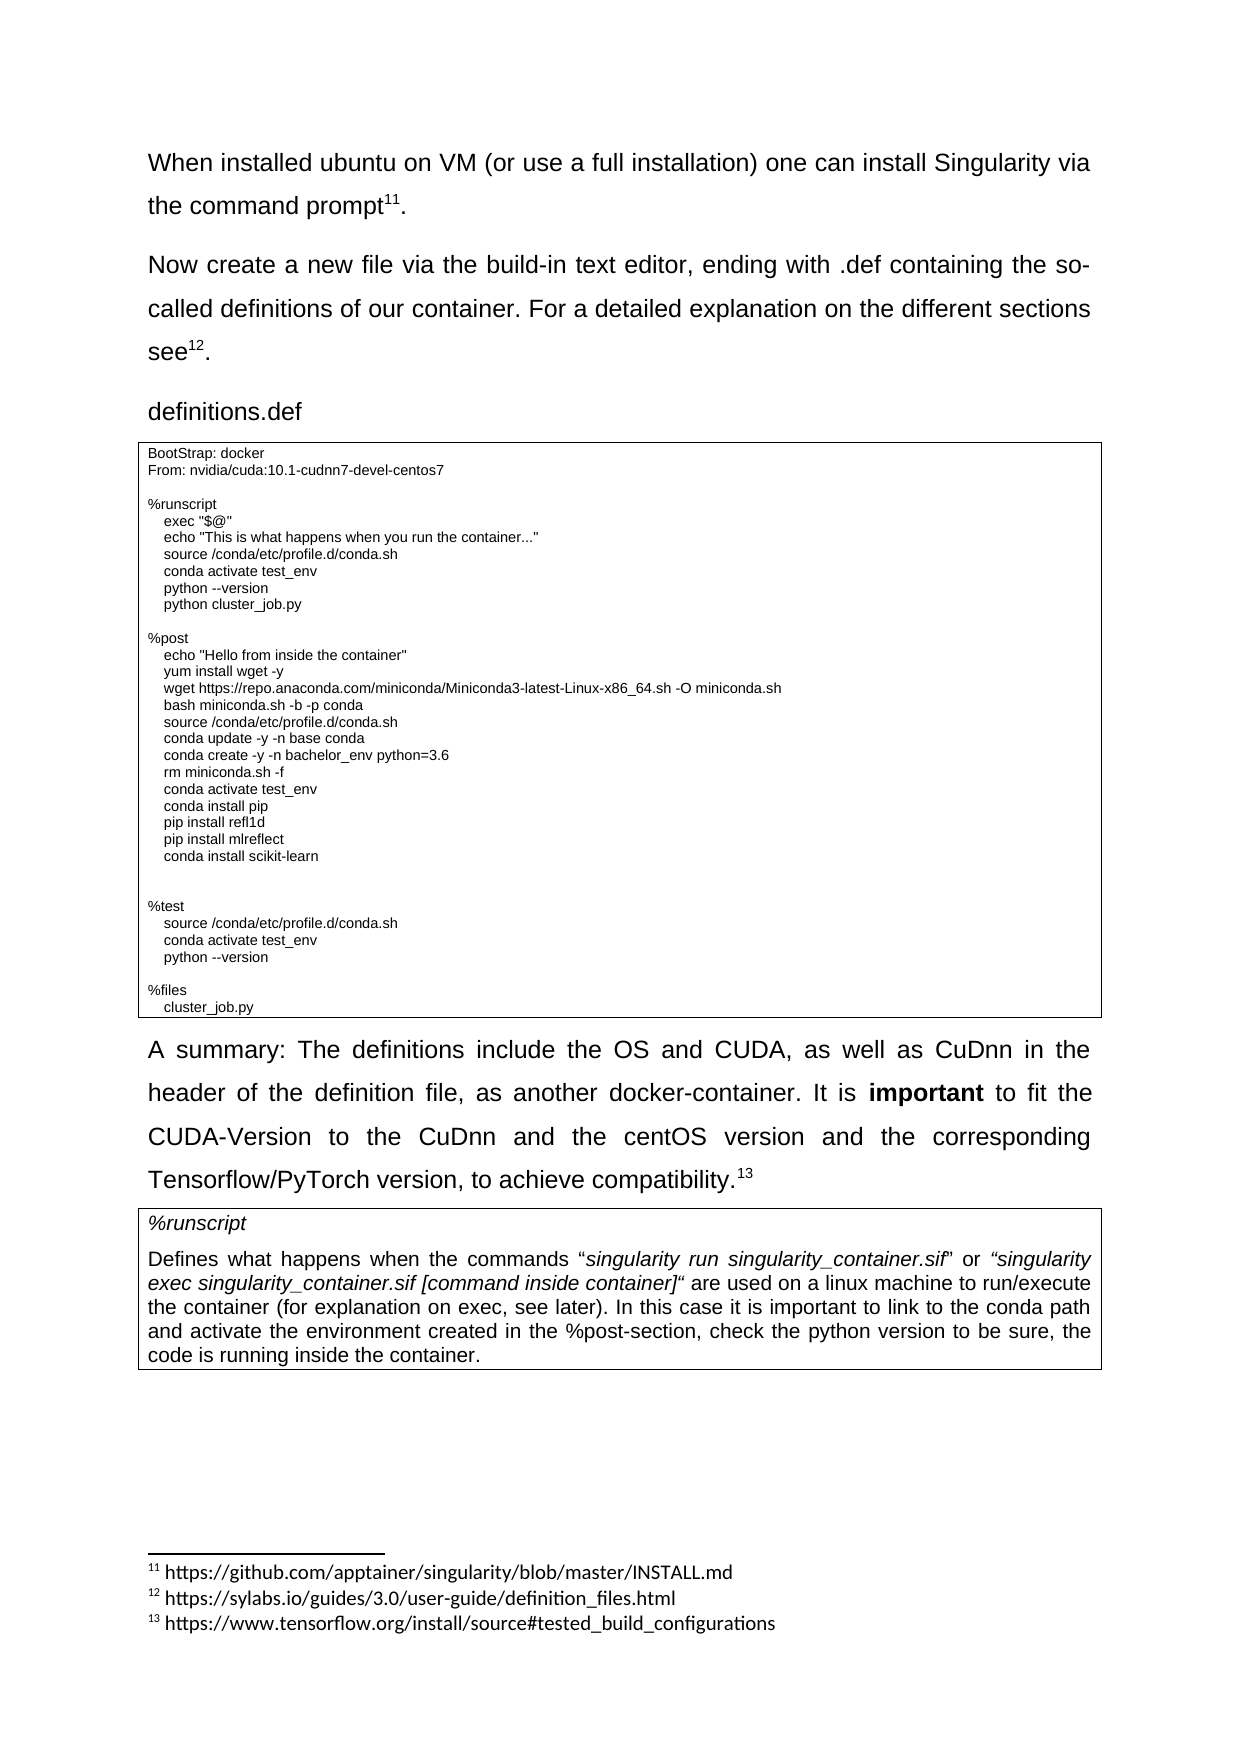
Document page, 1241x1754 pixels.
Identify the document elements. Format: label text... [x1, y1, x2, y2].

text %files [148, 982, 1093, 995]
text conda create -y -n bachelor_env python=3.6 [148, 747, 1093, 764]
text conda activate test_env [148, 781, 1093, 797]
text Now create a new file via the build-in text editor, ending with .def containing the so-called definitions of our container. For a detailed explanation on the different sections see. [148, 251, 1093, 366]
text pip install refl1d [148, 814, 1093, 831]
text python --version [148, 579, 1093, 596]
text wget https://repo.anaconda.com/miniconda/Miniconda3-latest-Linux-x86_64.sh -O miniconda.sh [148, 680, 1093, 697]
text bash miniconda.sh -b -p conda [148, 697, 1093, 713]
text https://www.tensorflow.org/install/source#tested_build_configurations [148, 1610, 1093, 1636]
text pip install mlreflect [148, 831, 1093, 848]
text source /conda/etc/profile.d/conda.sh [148, 915, 1093, 931]
text conda install pip [148, 797, 1093, 814]
text %runscript [139, 1209, 1101, 1235]
text definitions.def [148, 397, 1093, 425]
text conda activate test_env [148, 562, 1093, 579]
text %test [148, 898, 1093, 915]
text cluster_job.py [139, 995, 1101, 1017]
text BootStrap: docker [139, 443, 1101, 462]
text python cluster_job.py [148, 596, 1093, 613]
text exec "$@" [148, 512, 1093, 529]
text A summary: The definitions include the OS and CUDA, as well as CuDnn in the header of the definition file, as another docker-container. It is important to fit the CUDA-Version to the CuDnn and the centOS version and the corresponding Tensorflow/PyTorch version, to achieve compatibility. [148, 1035, 1093, 1193]
text From: nvidia/cuda:10.1-cudnn7-devel-centos7 [148, 462, 1093, 479]
text %post [148, 629, 1093, 646]
text conda activate test_env [148, 931, 1093, 948]
text source /conda/etc/profile.d/conda.sh [148, 546, 1093, 562]
text source /conda/etc/profile.d/conda.sh [148, 713, 1093, 730]
text yum install wget -y [148, 663, 1093, 680]
text echo "This is what happens when you run the container..." [148, 529, 1093, 546]
text https://sylabs.io/guides/3.0/user-guide/definition_files.html [148, 1585, 1093, 1610]
text rm miniconda.sh -f [148, 764, 1093, 781]
text %runscript [148, 495, 1093, 512]
text python --version [148, 948, 1093, 965]
text echo "Hello from inside the container" [148, 646, 1093, 663]
text conda install scikit-learn [148, 848, 1093, 864]
text When installed ubuntu on VM (or use a full installation) one can install Singularity via the command prompt. [148, 148, 1093, 219]
text Defines what happens when the commands “singularity run singularity_container.sif” or “singularity exec singularity_container.sif [command inside container]“ are used on a linux machine to run/execute the container (for explanation on exec, see later). In this case it is important to link to the conda path and activate the environment created in the %post-section, check the python version to be sure, the code is running inside the container. [139, 1244, 1101, 1369]
text conda update -y -n base conda [148, 730, 1093, 747]
text https://github.com/apptainer/singularity/blob/master/INSTALL.md [148, 1559, 1093, 1585]
